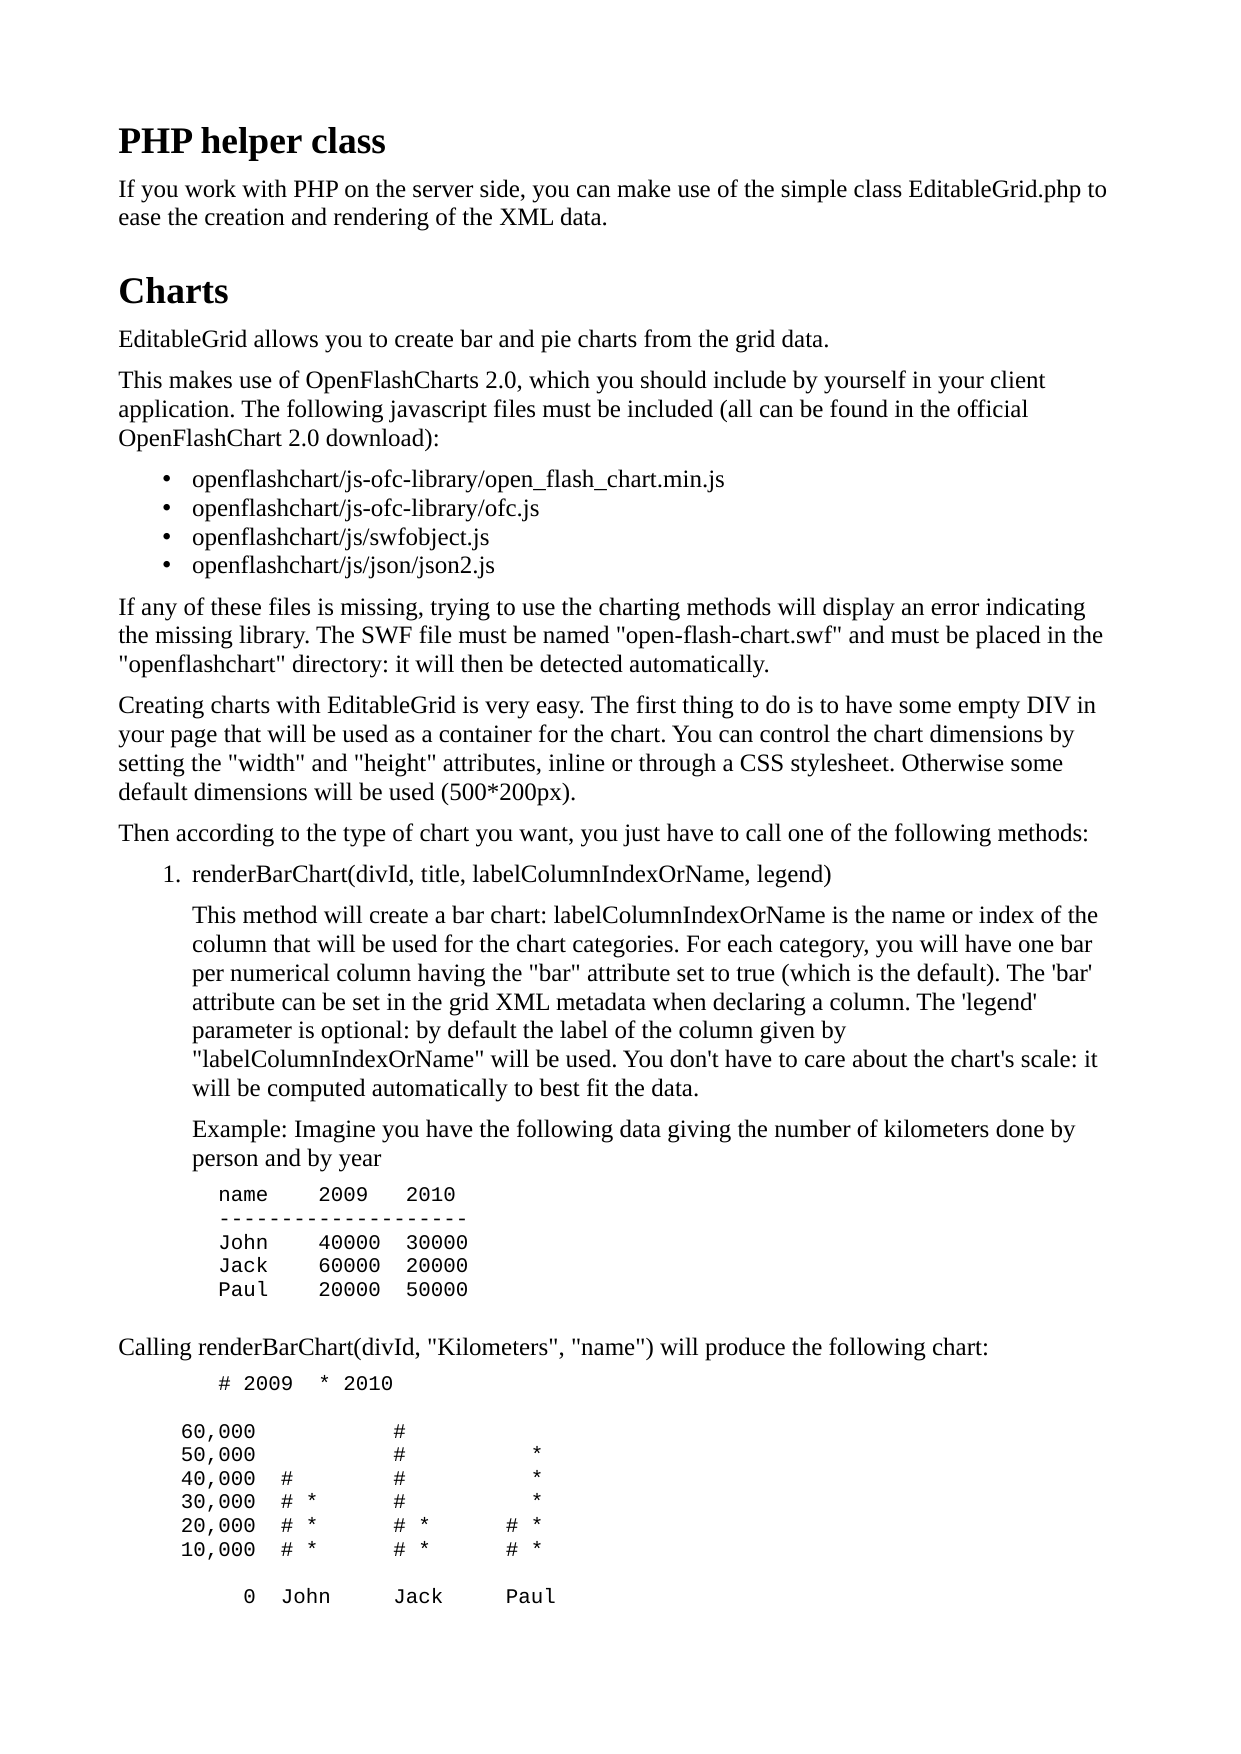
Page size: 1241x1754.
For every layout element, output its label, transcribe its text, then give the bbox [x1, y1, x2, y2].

text 30,000 # * # * [118, 1492, 1122, 1515]
text 40,000 # # * [118, 1468, 1122, 1492]
text EditableGrid allows you to create bar and pie charts from the grid data. [118, 324, 1122, 353]
text Then according to the type of chart you want, you just have to call one of the following methods: [118, 818, 1122, 847]
text name 2009 2010 [118, 1184, 1122, 1208]
list Example: Imagine you have the following data giving the number of kilometers done by person and by year [162, 1114, 1122, 1172]
text If any of these files is missing, trying to use the charting methods will display an error indicating the missing library. The SWF file must be named "open-flash-chart.swf" and must be placed in the "openflashchart" directory: it will then be detected automatically. [118, 592, 1122, 678]
text This makes use of OpenFlashCharts 2.0, which you should include by yourself in your client application. The following javascript files must be included (all can be found in the official OpenFlashChart 2.0 download): [118, 366, 1122, 452]
text # 2009 * 2010 [118, 1373, 1122, 1397]
list This method will create a bar chart: labelColumnIndexOrName is the name or index of the column that will be used for the chart categories. For each category, you will have one bar per numerical column having the "bar" attribute set to true (which is the default). The 'bar' attribute can be set in the grid XML metadata when declaring a column. The 'legend' parameter is optional: by default the label of the column given by "labelColumnIndexOrName" will be used. You don't have to care about the chart's scale: it will be computed automatically to best fit the data. [162, 901, 1122, 1102]
subtitle Charts [118, 269, 1122, 312]
text John 40000 30000 [118, 1232, 1122, 1255]
text Jack 60000 20000 [118, 1255, 1122, 1279]
text Calling renderBarChart(divId, "Kilometers", "name") will produce the following chart: [118, 1332, 1122, 1361]
subtitle PHP helper class [118, 118, 1122, 161]
list openflashchart/js-ofc-library/open_flash_chart.min.js [162, 464, 1122, 493]
text If you work with PHP on the server side, you can make use of the simple class EditableGrid.php to ease the creation and rendering of the XML data. [118, 174, 1122, 231]
text 0 John Jack Paul [118, 1586, 1122, 1610]
text -------------------- [118, 1208, 1122, 1232]
text Paul 20000 50000 [118, 1279, 1122, 1303]
text 60,000 # [118, 1421, 1122, 1444]
list openflashchart/js/json/json2.js [162, 551, 1122, 579]
text 10,000 # * # * # * [118, 1539, 1122, 1562]
list openflashchart/js/swfobject.js [162, 522, 1122, 551]
list renderBarChart(divId, title, labelColumnIndexOrName, legend) [162, 859, 1122, 888]
list openflashchart/js-ofc-library/ofc.js [162, 493, 1122, 522]
text Creating charts with EditableGrid is very easy. The first thing to do is to have some empty DIV in your page that will be used as a container for the chart. You can control the chart dimensions by setting the "width" and "height" attributes, inline or through a CSS stylesheet. Otherwise some default dimensions will be used (500*200px). [118, 691, 1122, 806]
text 20,000 # * # * # * [118, 1515, 1122, 1539]
text 50,000 # * [118, 1444, 1122, 1468]
